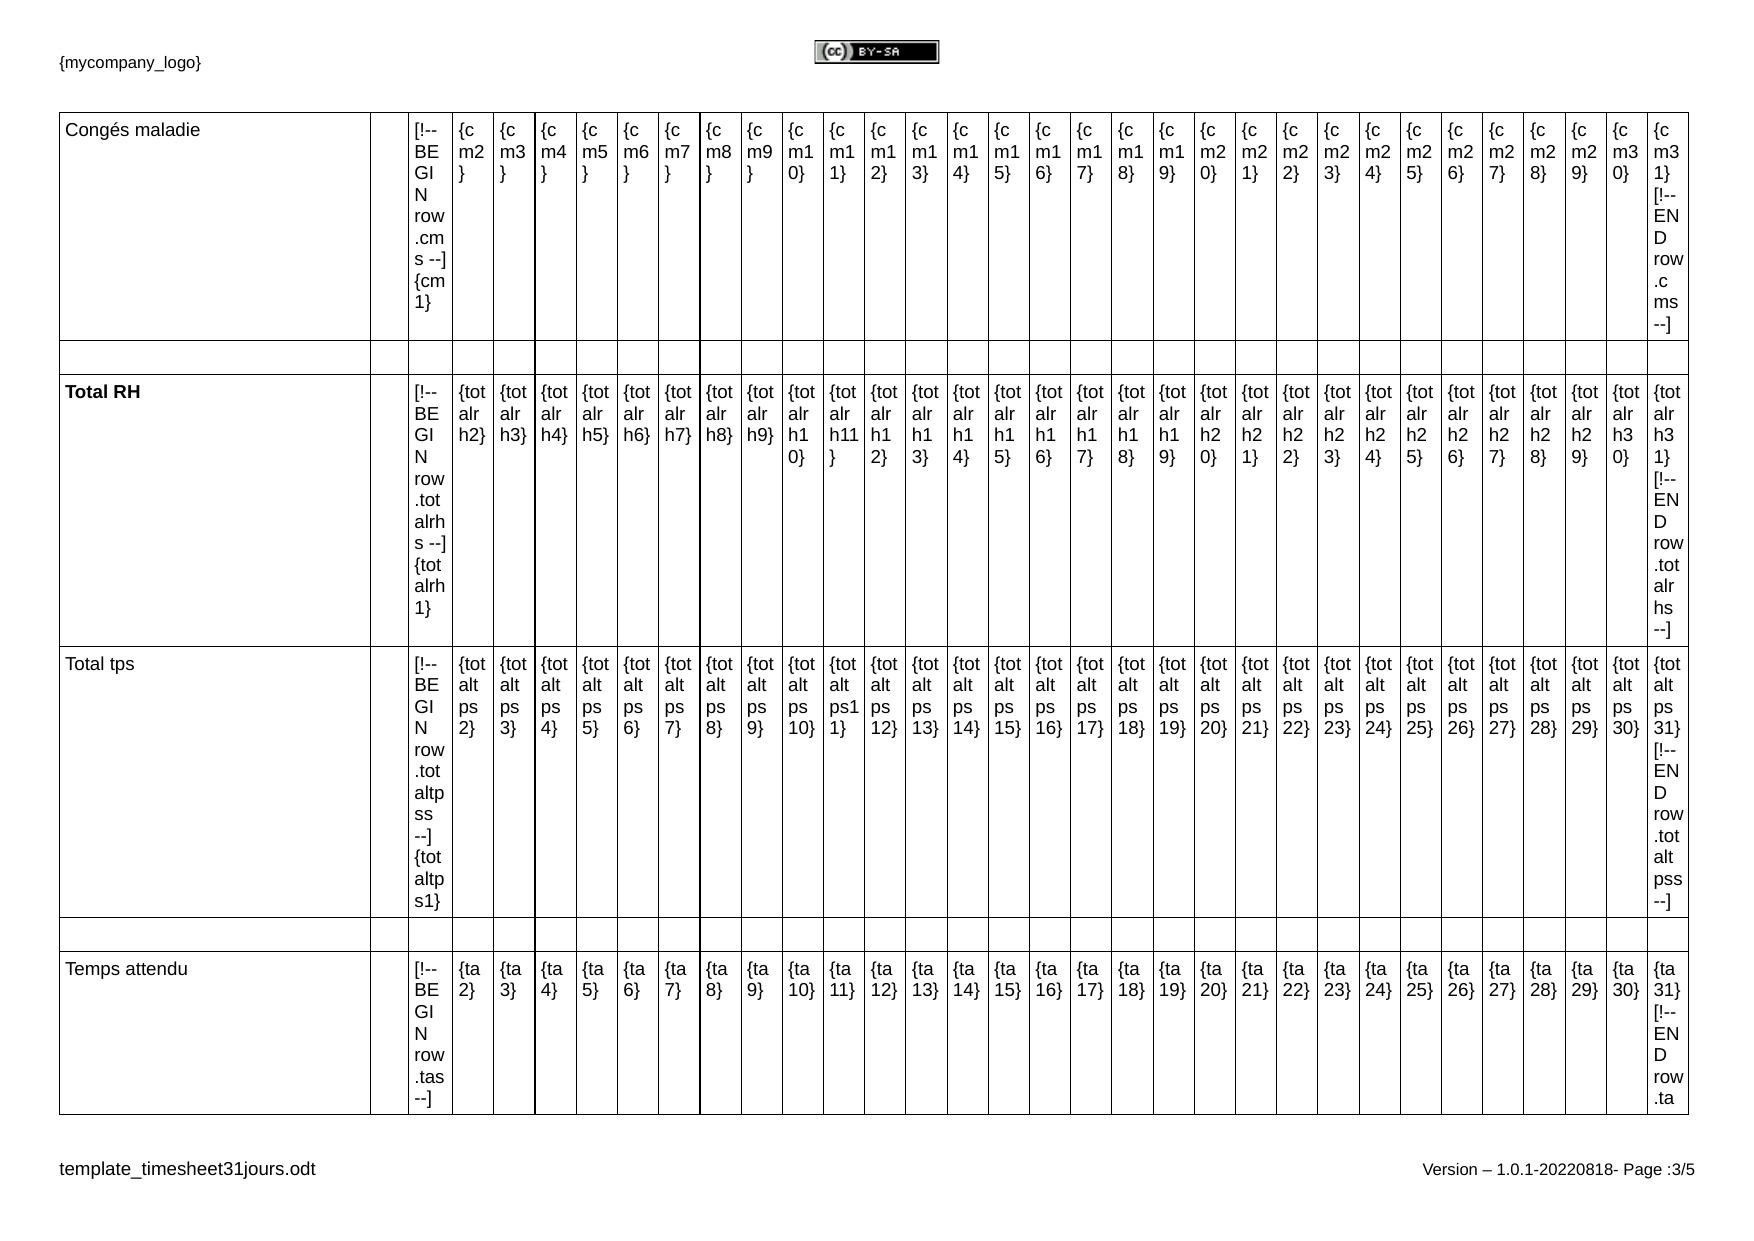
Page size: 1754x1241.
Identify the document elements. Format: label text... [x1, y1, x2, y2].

table_cell [948, 341, 988, 374]
table_cell [1401, 918, 1441, 951]
table_cell {ta5} [577, 952, 617, 1114]
table_cell {totalrh23} [1318, 375, 1359, 646]
table_cell [659, 341, 699, 374]
table_cell {totaltps23} [1318, 647, 1359, 917]
table_cell {cm30} [1607, 113, 1647, 340]
table_cell [989, 918, 1029, 951]
table_cell [1112, 341, 1153, 374]
table_cell {cm17} [1071, 113, 1111, 340]
table_cell {cm21} [1236, 113, 1276, 340]
table_cell {totaltps19} [1154, 647, 1194, 917]
table_cell {totalrh31}[!-- END row.totalrhs --] [1648, 375, 1688, 646]
table_cell {ta27} [1483, 952, 1523, 1114]
table_cell {totalrh15} [989, 375, 1029, 646]
table_cell {ta22} [1277, 952, 1317, 1114]
table_cell {cm16} [1030, 113, 1070, 340]
table_cell [577, 918, 617, 951]
table_cell [494, 918, 534, 951]
table_cell {totalrh18} [1112, 375, 1153, 646]
table_cell [1524, 918, 1565, 951]
table_cell [371, 341, 408, 374]
table_cell {cm6} [618, 113, 658, 340]
table_cell {cm24} [1360, 113, 1400, 340]
table_cell {totalrh26} [1442, 375, 1482, 646]
table_cell [494, 341, 534, 374]
table_cell [60, 918, 370, 951]
table_cell {cm12} [865, 113, 905, 340]
table_cell {totaltps5} [577, 647, 617, 917]
table_cell Total tps [60, 647, 370, 917]
table_cell {ta12} [865, 952, 905, 1114]
table_cell {totaltps31}[!-- END row.totaltpss --] [1648, 647, 1688, 917]
table_cell Temps attendu [60, 952, 370, 1114]
table_cell [1607, 341, 1647, 374]
table_cell {ta21} [1236, 952, 1276, 1114]
table_cell {totalrh4} [536, 375, 576, 646]
table_cell {totalrh14} [948, 375, 988, 646]
table_cell {totaltps9} [742, 647, 782, 917]
table_cell [783, 918, 823, 951]
table_cell [1524, 341, 1565, 374]
table_cell {totaltps20} [1195, 647, 1235, 917]
table_cell {totalrh13} [906, 375, 947, 646]
table_cell {ta8} [701, 952, 741, 1114]
table_cell {totalrh7} [659, 375, 699, 646]
table_cell {cm20} [1195, 113, 1235, 340]
table_cell {totalrh17} [1071, 375, 1111, 646]
table_cell [701, 341, 741, 374]
table_cell [1483, 918, 1523, 951]
table_cell [1112, 918, 1153, 951]
table_cell {totaltps14} [948, 647, 988, 917]
table_cell {totalrh2} [453, 375, 493, 646]
table_cell [!-- BEGIN row.cms --]{cm1} [409, 113, 452, 340]
table_cell [1030, 918, 1070, 951]
table_cell {totaltps2} [453, 647, 493, 917]
table_cell {ta29} [1566, 952, 1606, 1114]
table_cell [1236, 918, 1276, 951]
table_cell {ta2} [453, 952, 493, 1114]
table_cell [783, 341, 823, 374]
table_cell [1277, 341, 1317, 374]
table_cell {totalrh12} [865, 375, 905, 646]
table_cell [865, 918, 905, 951]
table_cell {totalrh3} [494, 375, 534, 646]
table_cell [1195, 918, 1235, 951]
table_cell [409, 918, 452, 951]
table_cell [989, 341, 1029, 374]
table_cell [618, 341, 658, 374]
table_cell {cm3} [494, 113, 534, 340]
table_cell {totalrh27} [1483, 375, 1523, 646]
table_cell {totaltps27} [1483, 647, 1523, 917]
table_cell {totaltps8} [701, 647, 741, 917]
table_cell {ta19} [1154, 952, 1194, 1114]
table_cell {cm9} [742, 113, 782, 340]
table_cell {totalrh29} [1566, 375, 1606, 646]
table_cell {cm28} [1524, 113, 1565, 340]
table_cell {totaltps17} [1071, 647, 1111, 917]
table_cell {ta30} [1607, 952, 1647, 1114]
table_cell {cm25} [1401, 113, 1441, 340]
table_cell [371, 918, 408, 951]
table_cell {ta16} [1030, 952, 1070, 1114]
table_cell [1648, 341, 1688, 374]
table_cell [1442, 918, 1482, 951]
table_cell {totaltps21} [1236, 647, 1276, 917]
table_cell {cm22} [1277, 113, 1317, 340]
table_cell {ta25} [1401, 952, 1441, 1114]
table_cell {totalrh22} [1277, 375, 1317, 646]
table_cell {cm7} [659, 113, 699, 340]
table_cell {totaltps6} [618, 647, 658, 917]
table_cell {cm11} [824, 113, 864, 340]
table_cell [1071, 341, 1111, 374]
table_cell [1648, 918, 1688, 951]
table_cell {ta4} [536, 952, 576, 1114]
table_cell {totaltps4} [536, 647, 576, 917]
table_cell {totaltps10} [783, 647, 823, 917]
table_cell {totaltps3} [494, 647, 534, 917]
table_cell [742, 918, 782, 951]
table_cell {cm13} [906, 113, 947, 340]
table_cell [865, 341, 905, 374]
table_cell [1154, 341, 1194, 374]
table_cell [1483, 341, 1523, 374]
table_cell {ta7} [659, 952, 699, 1114]
table_cell {totalrh30} [1607, 375, 1647, 646]
table_cell [1195, 341, 1235, 374]
table_cell {totaltps28} [1524, 647, 1565, 917]
table_cell {totalrh11} [824, 375, 864, 646]
table_cell {totalrh5} [577, 375, 617, 646]
table_cell {totaltps11} [824, 647, 864, 917]
table_cell {ta9} [742, 952, 782, 1114]
table_cell {totalrh10} [783, 375, 823, 646]
table_cell {totalrh6} [618, 375, 658, 646]
table_cell {ta15} [989, 952, 1029, 1114]
table_cell {totaltps29} [1566, 647, 1606, 917]
table_cell {totalrh9} [742, 375, 782, 646]
table_cell {cm8} [701, 113, 741, 340]
table_cell [1401, 341, 1441, 374]
table_cell {cm10} [783, 113, 823, 340]
table_cell [!-- BEGIN row.tas --] [409, 952, 452, 1114]
table_cell Total RH [60, 375, 370, 646]
table_cell {totaltps30} [1607, 647, 1647, 917]
table_cell {totaltps12} [865, 647, 905, 917]
table_cell [1442, 341, 1482, 374]
table_cell [824, 341, 864, 374]
table_cell [409, 341, 452, 374]
table_cell {totaltps18} [1112, 647, 1153, 917]
table_cell {totaltps7} [659, 647, 699, 917]
table_cell [618, 918, 658, 951]
table_cell {totaltps24} [1360, 647, 1400, 917]
table_cell {totaltps15} [989, 647, 1029, 917]
table_cell [!-- BEGIN row.totalrhs --]{totalrh1} [409, 375, 452, 646]
table_cell [536, 341, 576, 374]
table_cell {ta10} [783, 952, 823, 1114]
table_cell {cm31}[!-- END row.cms --] [1648, 113, 1688, 340]
table_cell {cm29} [1566, 113, 1606, 340]
table_cell [!-- BEGIN row.totaltpss --]{totaltps1} [409, 647, 452, 917]
table_cell {ta26} [1442, 952, 1482, 1114]
table_cell {ta6} [618, 952, 658, 1114]
table_cell {totaltps22} [1277, 647, 1317, 917]
table_cell {totalrh28} [1524, 375, 1565, 646]
table_cell [742, 341, 782, 374]
table_cell [1071, 918, 1111, 951]
table_cell [453, 341, 493, 374]
table_cell {totalrh16} [1030, 375, 1070, 646]
table_cell [906, 341, 947, 374]
table_cell [1154, 918, 1194, 951]
table_cell [371, 113, 408, 340]
table_cell {cm5} [577, 113, 617, 340]
table_cell [659, 918, 699, 951]
table_cell [371, 952, 408, 1114]
table_cell {ta24} [1360, 952, 1400, 1114]
table_cell {cm27} [1483, 113, 1523, 340]
table_cell {ta18} [1112, 952, 1153, 1114]
table_cell [453, 918, 493, 951]
table_cell [1318, 341, 1359, 374]
table_cell {totalrh20} [1195, 375, 1235, 646]
table_cell {totalrh19} [1154, 375, 1194, 646]
table_cell {cm26} [1442, 113, 1482, 340]
table_cell {ta28} [1524, 952, 1565, 1114]
table_cell [1030, 341, 1070, 374]
table_cell {cm2} [453, 113, 493, 340]
table_cell {totalrh21} [1236, 375, 1276, 646]
table_cell [1360, 341, 1400, 374]
table_cell [1318, 918, 1359, 951]
table_cell [371, 375, 408, 646]
table_cell {totaltps16} [1030, 647, 1070, 917]
table_cell [1360, 918, 1400, 951]
table_cell {ta14} [948, 952, 988, 1114]
table_cell {cm4} [536, 113, 576, 340]
table_cell [948, 918, 988, 951]
table_cell {ta11} [824, 952, 864, 1114]
table_cell [1277, 918, 1317, 951]
table_cell {cm19} [1154, 113, 1194, 340]
table_cell Congés maladie [60, 113, 370, 340]
table_cell {totaltps25} [1401, 647, 1441, 917]
table_cell {totalrh8} [701, 375, 741, 646]
table_cell {cm14} [948, 113, 988, 340]
table_cell [1607, 918, 1647, 951]
table_cell [701, 918, 741, 951]
table_cell {ta23} [1318, 952, 1359, 1114]
table_cell [906, 918, 947, 951]
table_cell {ta31}[!-- END row.ta [1648, 952, 1688, 1114]
table_cell [824, 918, 864, 951]
table_cell {cm18} [1112, 113, 1153, 340]
table_cell [60, 341, 370, 374]
table_cell {ta17} [1071, 952, 1111, 1114]
table_cell {totalrh24} [1360, 375, 1400, 646]
table_cell {cm23} [1318, 113, 1359, 340]
table_cell {totaltps26} [1442, 647, 1482, 917]
table_cell [577, 341, 617, 374]
table_cell [1566, 341, 1606, 374]
picture [814, 40, 940, 64]
table_cell {totalrh25} [1401, 375, 1441, 646]
table_cell {totaltps13} [906, 647, 947, 917]
table_cell {ta20} [1195, 952, 1235, 1114]
table_cell {ta3} [494, 952, 534, 1114]
table_cell {ta13} [906, 952, 947, 1114]
table_cell [1236, 341, 1276, 374]
table_cell [1566, 918, 1606, 951]
table_cell [536, 918, 576, 951]
table_cell [371, 647, 408, 917]
table_cell {cm15} [989, 113, 1029, 340]
